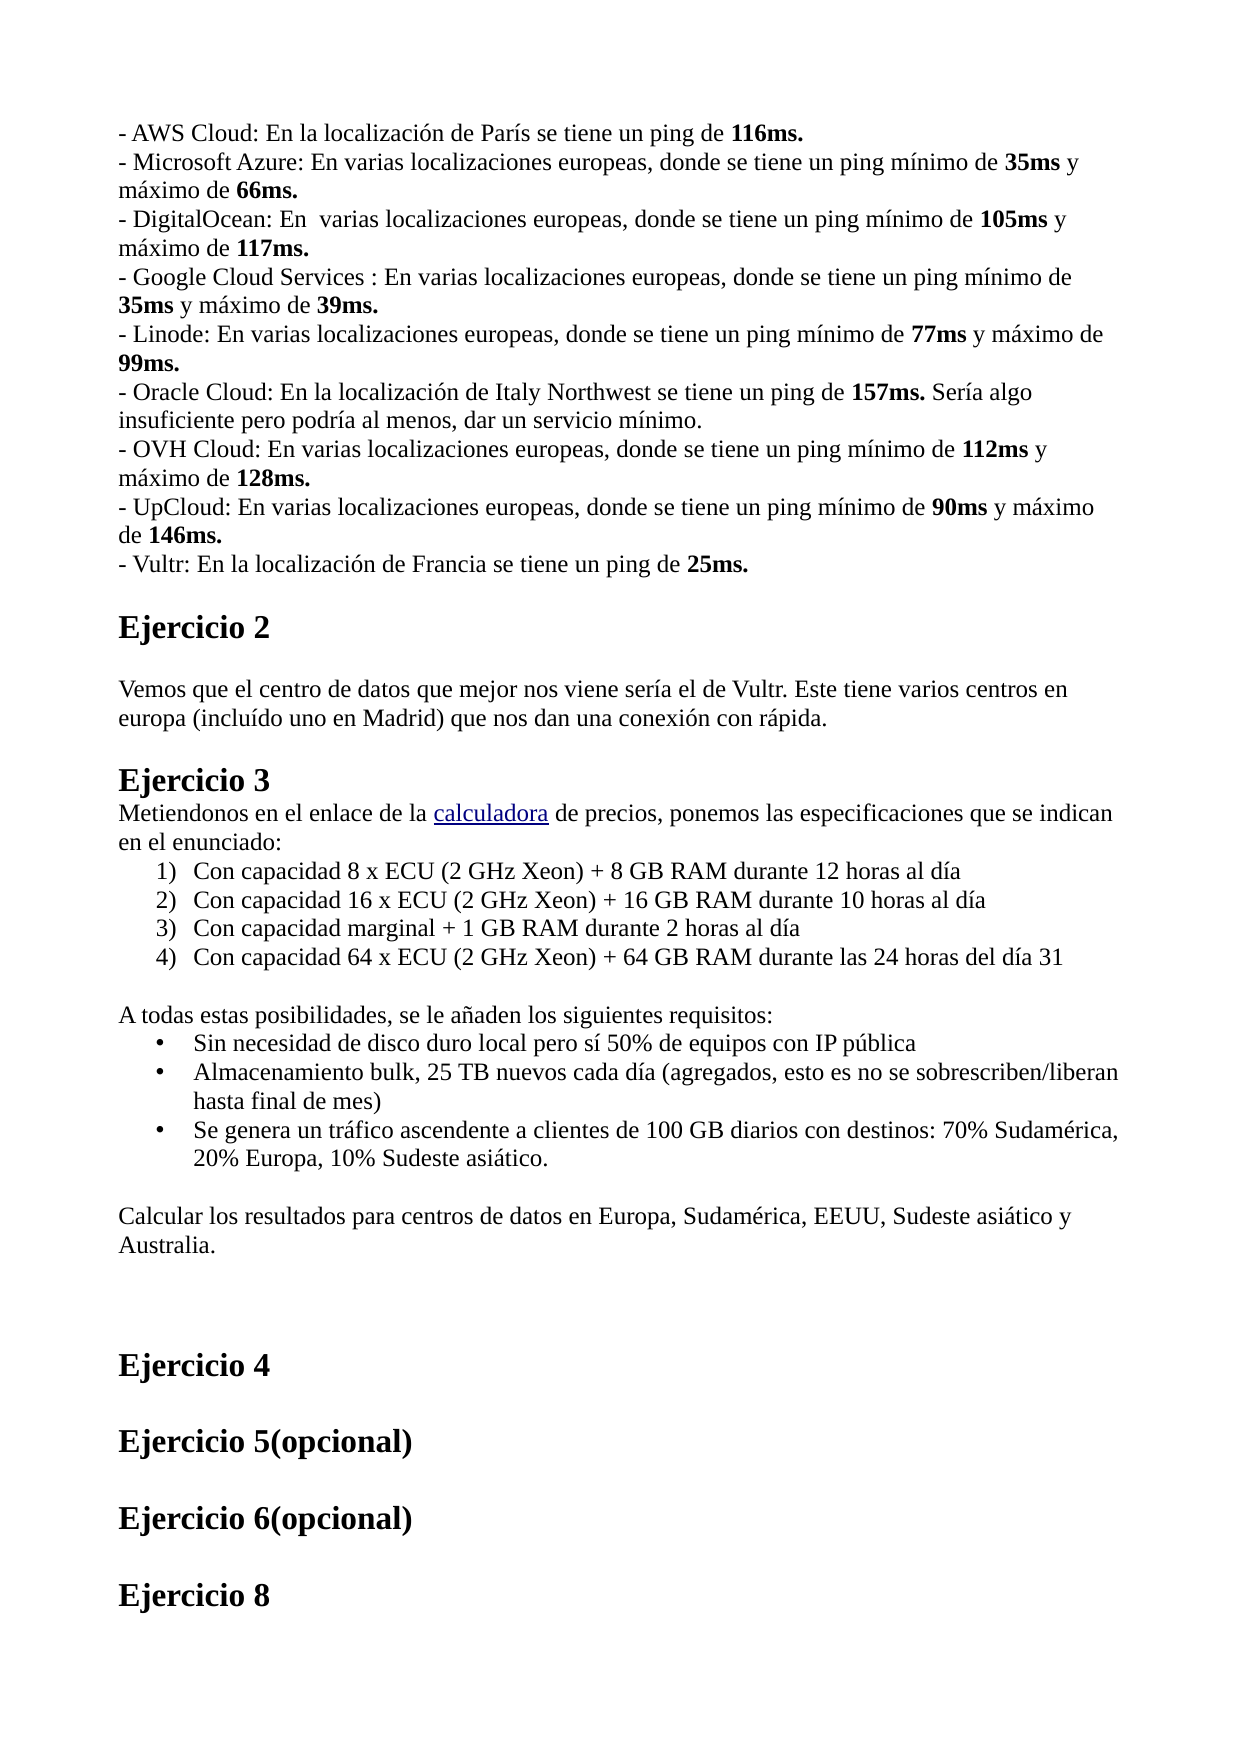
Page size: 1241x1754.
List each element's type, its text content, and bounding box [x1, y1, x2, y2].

text - Linode: En varias localizaciones europeas, donde se tiene un ping mínimo de 77ms y máximo de 99ms. [118, 319, 1122, 377]
text - Vultr: En la localización de Francia se tiene un ping de 25ms. [118, 549, 1122, 578]
text Ejercicio 5(opcional) [118, 1421, 1122, 1460]
text Vemos que el centro de datos que mejor nos viene sería el de Vultr. Este tiene varios centros en europa (incluído uno en Madrid) que nos dan una conexión con rápida. [118, 645, 1122, 731]
list Con capacidad 64 x ECU (2 GHz Xeon) + 64 GB RAM durante las 24 horas del día 31 [156, 942, 1122, 971]
text Metiendonos en el enlace de la calculadora de precios, ponemos las especificaciones que se indican en el enunciado: [118, 798, 1122, 856]
text - AWS Cloud: En la localización de París se tiene un ping de 116ms. [118, 118, 1122, 147]
text Ejercicio 8 [118, 1575, 1122, 1613]
text Ejercicio 6(opcional) [118, 1498, 1122, 1536]
text Ejercicio 3 [118, 760, 1122, 798]
list Sin necesidad de disco duro local pero sí 50% de equipos con IP pública [156, 1028, 1122, 1057]
text A todas estas posibilidades, se le añaden los siguientes requisitos: [118, 1000, 1122, 1028]
text - Microsoft Azure: En varias localizaciones europeas, donde se tiene un ping mínimo de 35ms y máximo de 66ms. [118, 147, 1122, 204]
list Se genera un tráfico ascendente a clientes de 100 GB diarios con destinos: 70% Sudamérica, 20% Europa, 10% Sudeste asiático. [156, 1115, 1122, 1172]
list Almacenamiento bulk, 25 TB nuevos cada día (agregados, esto es no se sobrescriben/liberan hasta final de mes) [156, 1057, 1122, 1115]
list Con capacidad 16 x ECU (2 GHz Xeon) + 16 GB RAM durante 10 horas al día [156, 885, 1122, 913]
text Calcular los resultados para centros de datos en Europa, Sudamérica, EEUU, Sudeste asiático y Australia. [118, 1201, 1122, 1258]
text - Oracle Cloud: En la localización de Italy Northwest se tiene un ping de 157ms. Sería algo insuficiente pero podría al menos, dar un servicio mínimo. [118, 377, 1122, 434]
text - UpCloud: En varias localizaciones europeas, donde se tiene un ping mínimo de 90ms y máximo de 146ms. [118, 492, 1122, 549]
text - DigitalOcean: En varias localizaciones europeas, donde se tiene un ping mínimo de 105ms y máximo de 117ms. [118, 204, 1122, 262]
text Ejercicio 4 [118, 1345, 1122, 1383]
text - Google Cloud Services : En varias localizaciones europeas, donde se tiene un ping mínimo de 35ms y máximo de 39ms. [118, 262, 1122, 319]
text Ejercicio 2 [118, 607, 1122, 645]
text - OVH Cloud: En varias localizaciones europeas, donde se tiene un ping mínimo de 112ms y máximo de 128ms. [118, 434, 1122, 492]
list Con capacidad marginal + 1 GB RAM durante 2 horas al día [156, 913, 1122, 942]
list Con capacidad 8 x ECU (2 GHz Xeon) + 8 GB RAM durante 12 horas al día [156, 856, 1122, 885]
